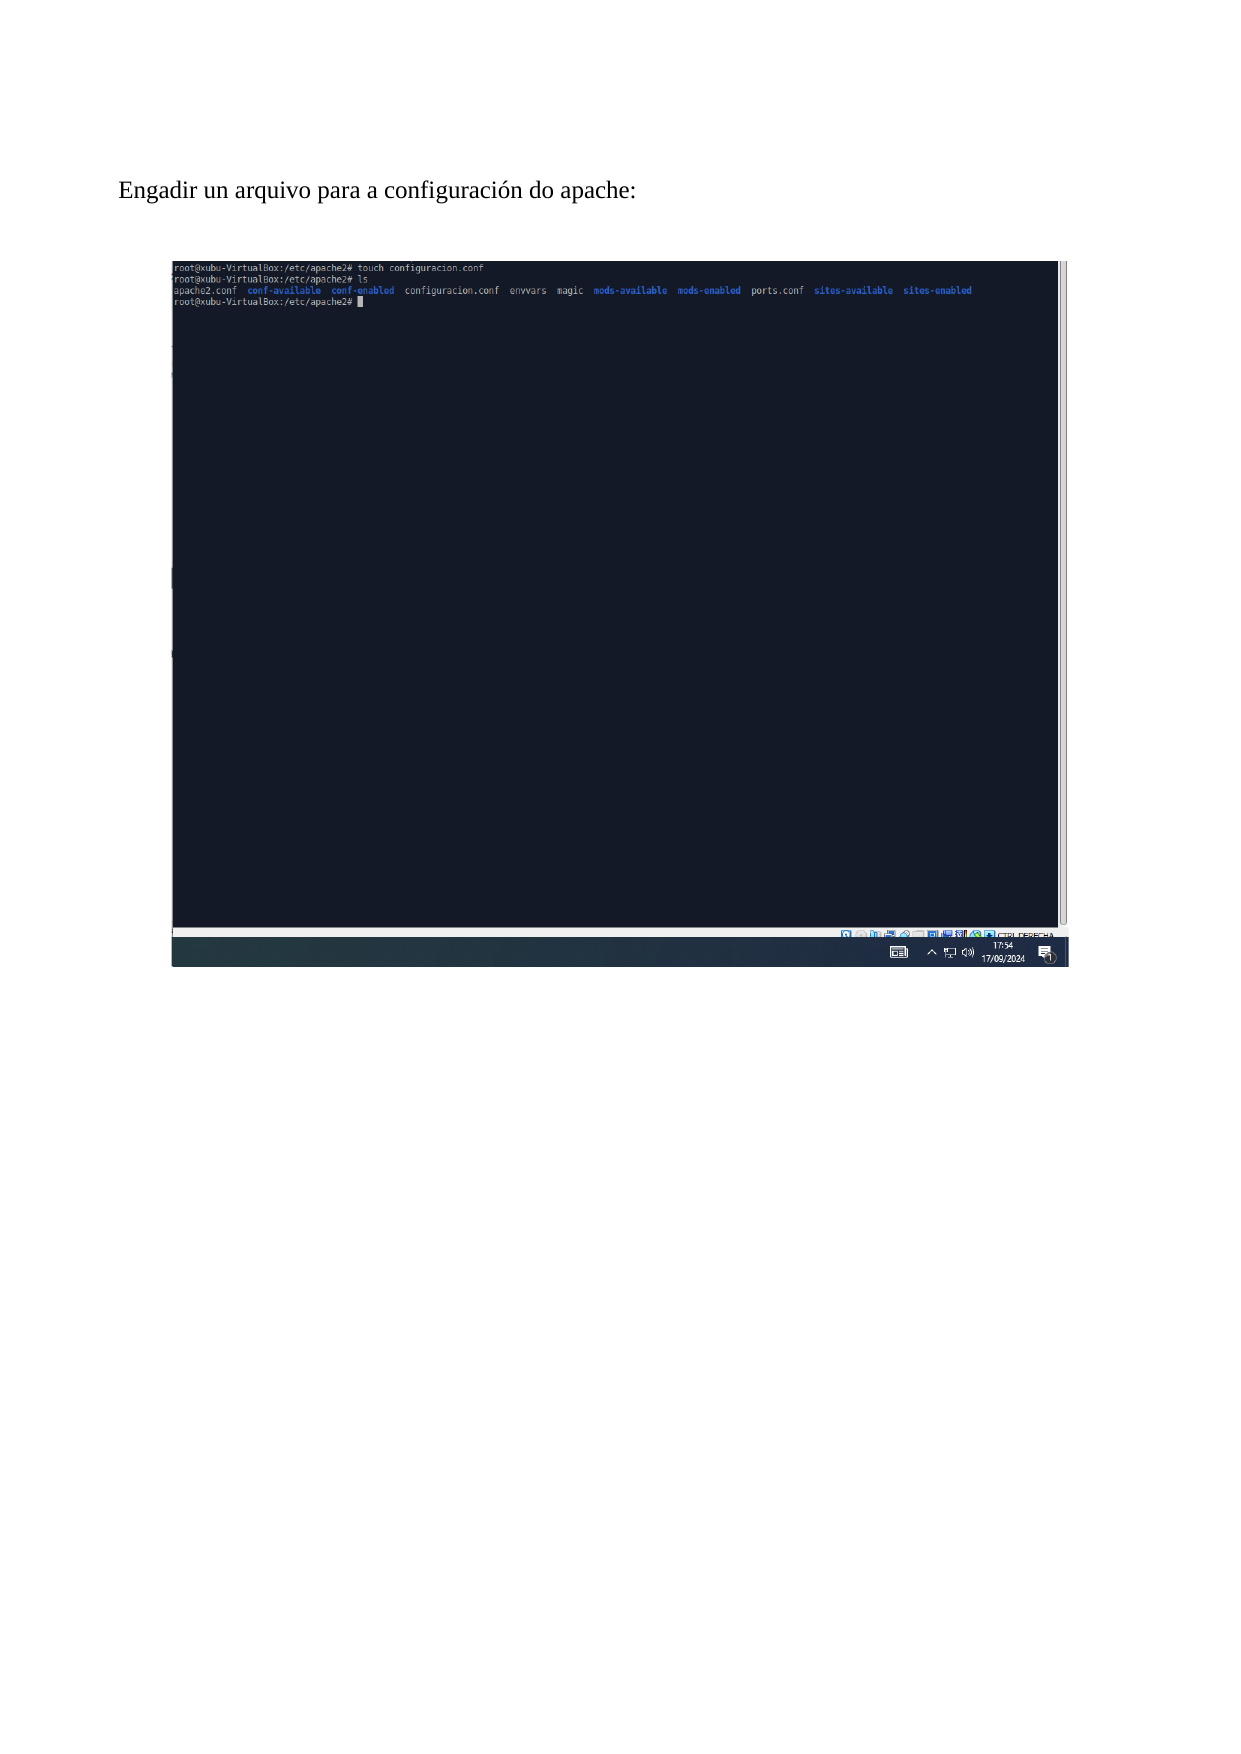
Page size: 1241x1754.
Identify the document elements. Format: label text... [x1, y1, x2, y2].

text Engadir un arquivo para a configuración do apache: [118, 176, 1122, 204]
picture [171, 261, 1069, 967]
